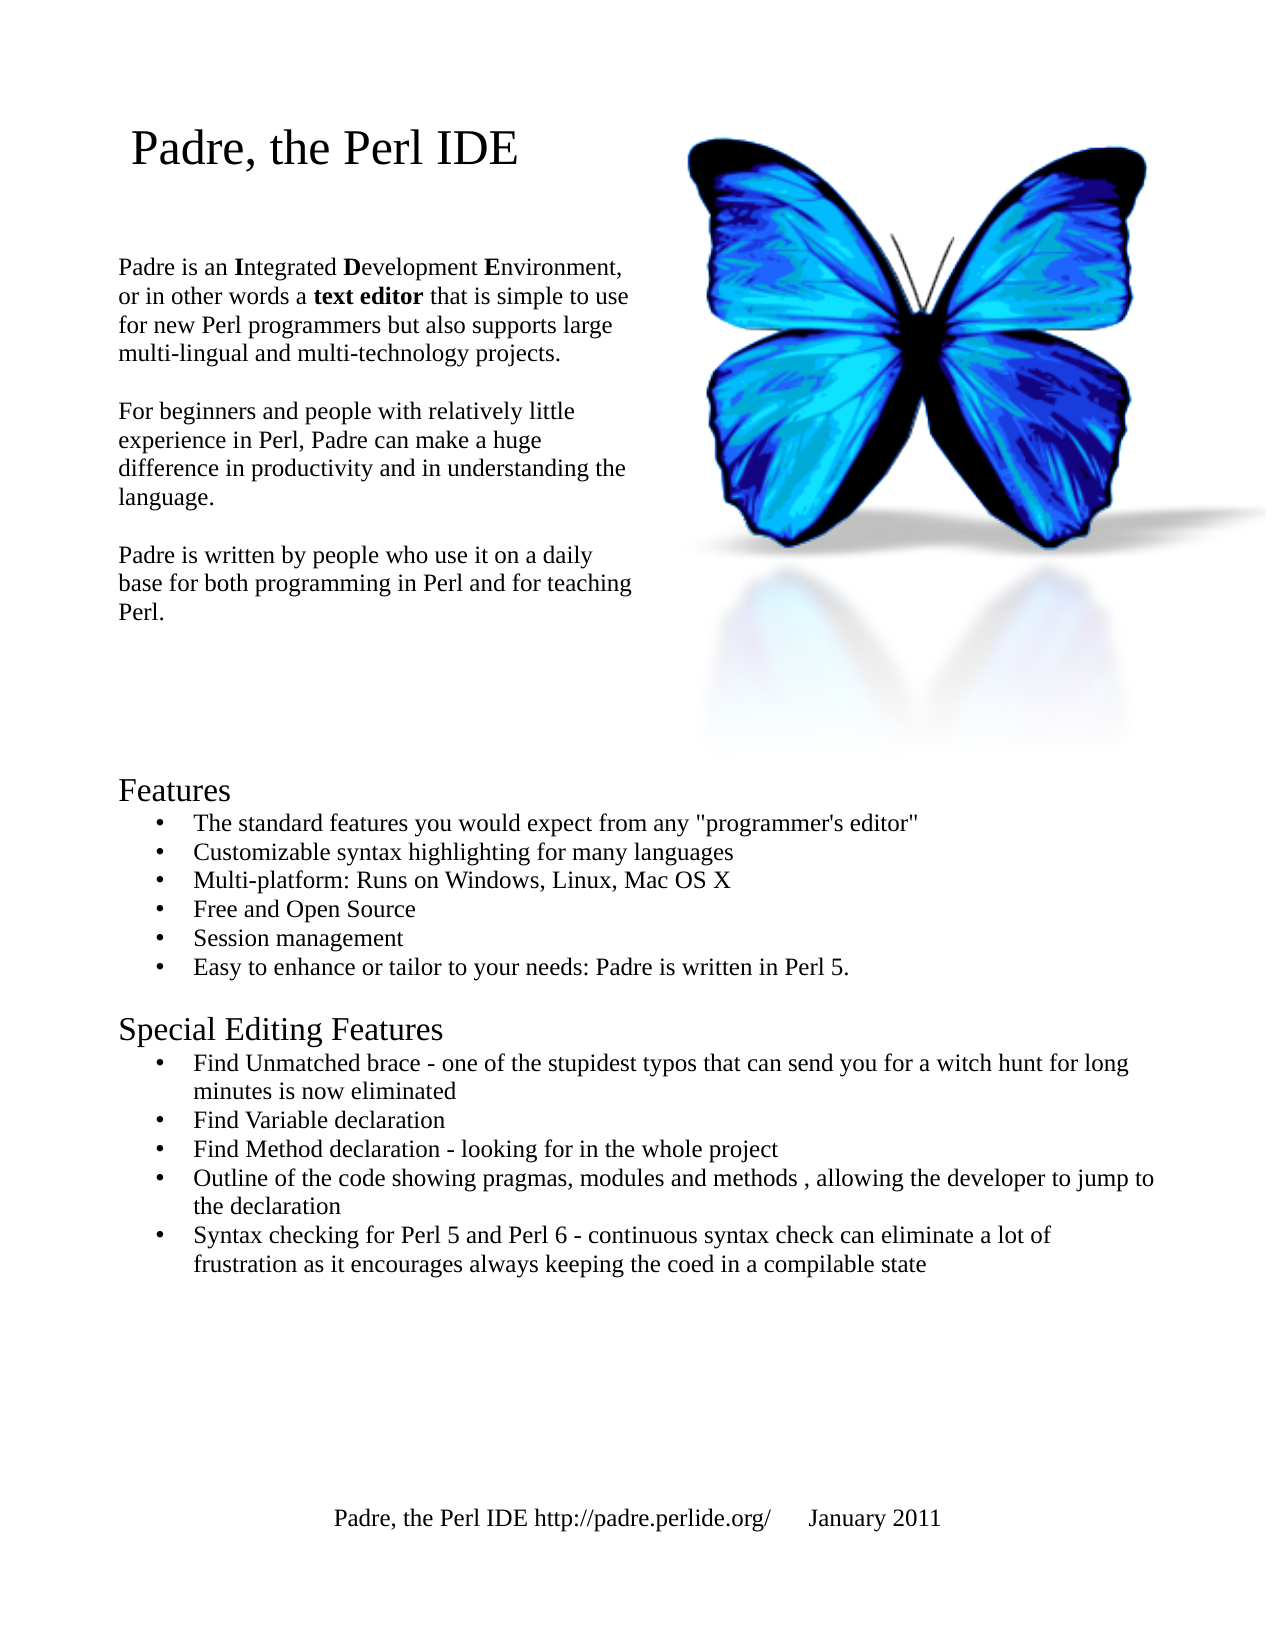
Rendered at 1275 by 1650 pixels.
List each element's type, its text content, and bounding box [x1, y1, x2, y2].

list Find Variable declaration [156, 1105, 1157, 1134]
list Find Method declaration - looking for in the whole project [156, 1134, 1157, 1163]
list Free and Open Source [156, 894, 1157, 923]
text Special Editing Features [118, 1009, 1157, 1048]
list Multi-platform: Runs on Windows, Linux, Mac OS X [156, 866, 1157, 894]
picture [640, 125, 1266, 767]
text Padre is an Integrated Development Environment, [118, 252, 640, 281]
text For beginners and people with relatively little experience in Perl, Padre can make a huge difference in productivity and in understanding the language. [118, 396, 640, 511]
list Easy to enhance or tailor to your needs: Padre is written in Perl 5. [156, 952, 1157, 981]
list Outline of the code showing pragmas, modules and methods , allowing the developer to jump to the declaration [156, 1163, 1157, 1220]
text Features [118, 770, 1157, 808]
list Customizable syntax highlighting for many languages [156, 837, 1157, 866]
text Padre, the Perl IDE [118, 118, 1157, 176]
list Find Unmatched brace - one of the stupidest typos that can send you for a witch hunt for long minutes is now eliminated [156, 1048, 1157, 1105]
list Session management [156, 923, 1157, 952]
text or in other words a text editor that is simple to use for new Perl programmers but also supports large multi-lingual and multi-technology projects. [118, 281, 640, 367]
text Padre is written by people who use it on a daily base for both programming in Perl and for teaching Perl. [118, 540, 640, 626]
list The standard features you would expect from any "programmer's editor" [156, 808, 1157, 837]
list Syntax checking for Perl 5 and Perl 6 - continuous syntax check can eliminate a lot of frustration as it encourages always keeping the coed in a compilable state [156, 1220, 1157, 1278]
